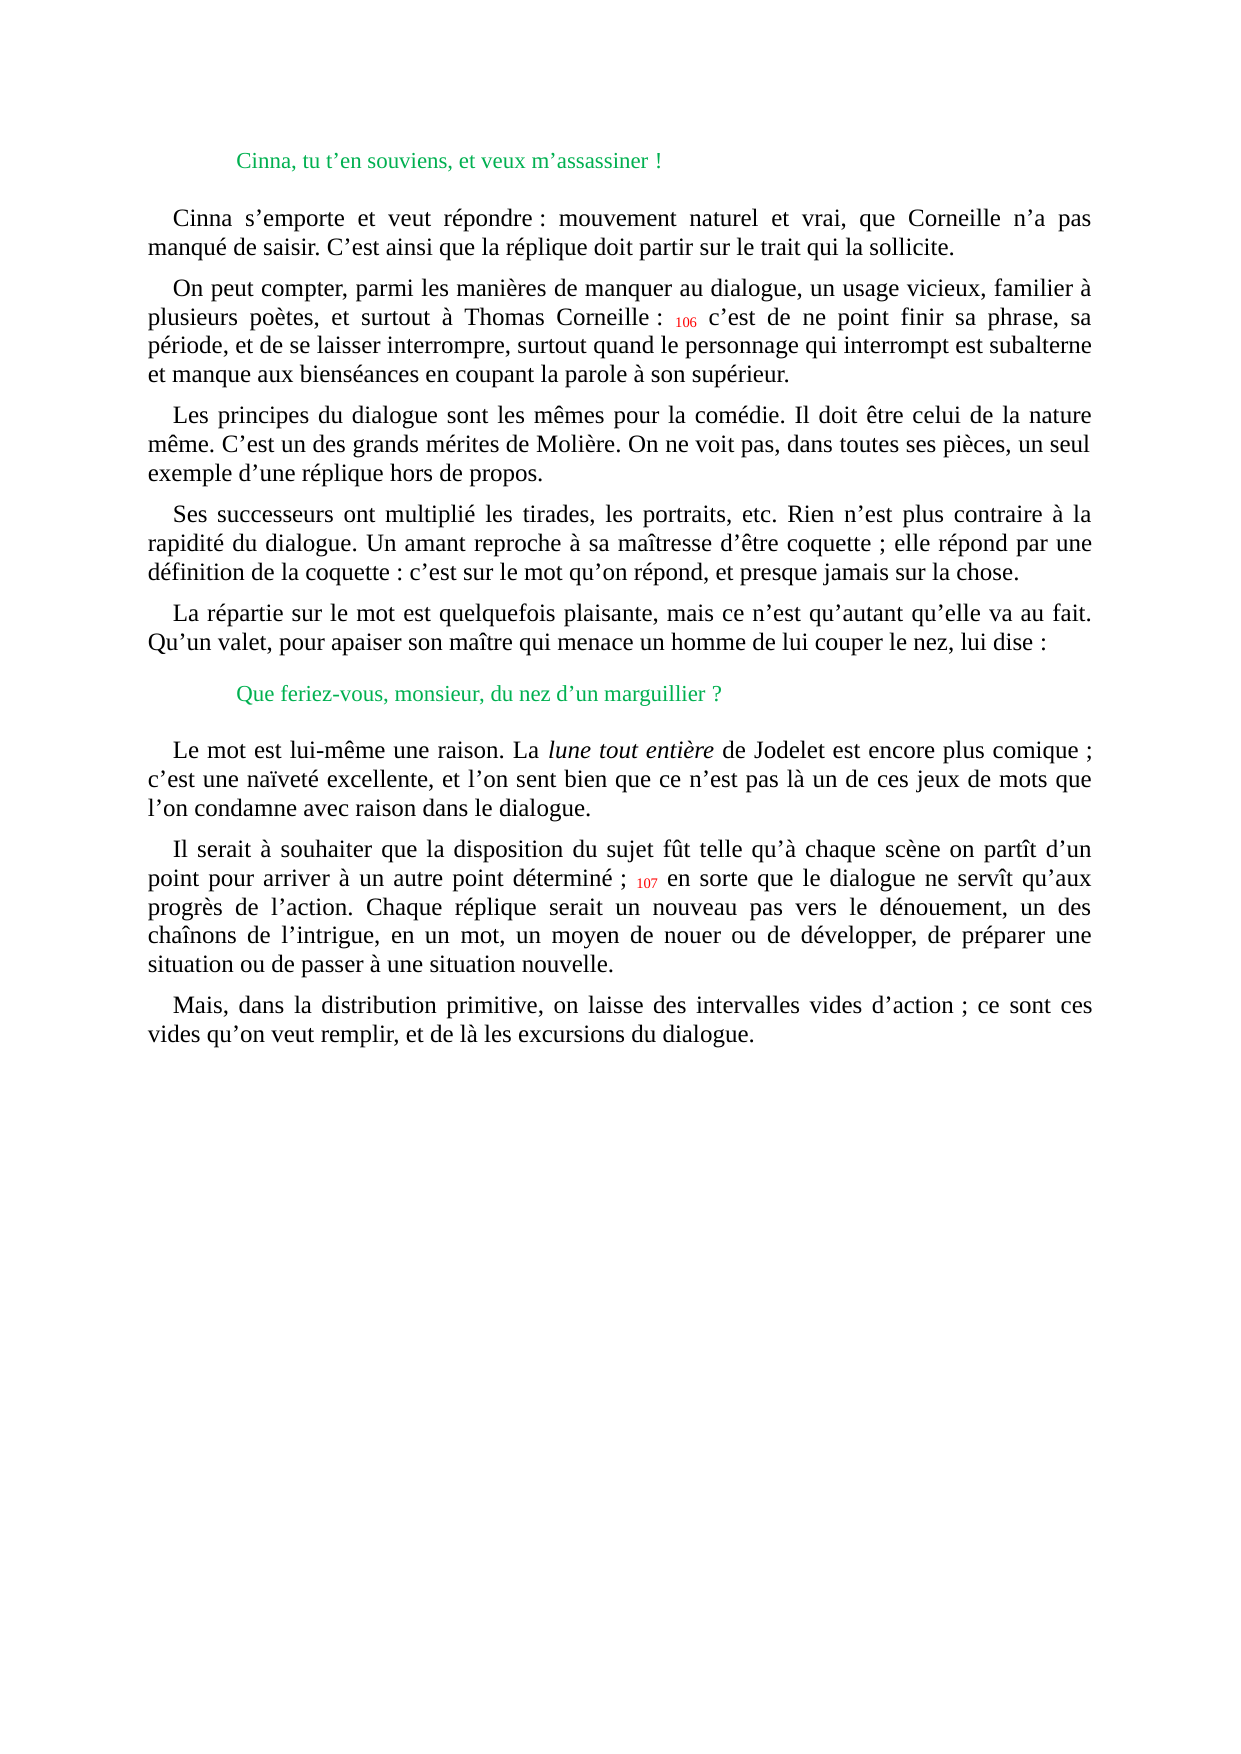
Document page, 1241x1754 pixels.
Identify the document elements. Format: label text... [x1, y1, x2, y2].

text Il serait à souhaiter que la disposition du sujet fût telle qu’à chaque scène on partît d’un point pour arriver à un autre point déterminé ; 107 en sorte que le dialogue ne servît qu’aux progrès de l’action. Chaque réplique serait un nouveau pas vers le dénouement, un des chaînons de l’intrigue, en un mot, un moyen de nouer ou de développer, de préparer une situation ou de passer à une situation nouvelle. [148, 834, 1093, 978]
text On peut compter, parmi les manières de manquer au dialogue, un usage vicieux, familier à plusieurs poètes, et surtout à Thomas Corneille : 106 c’est de ne point finir sa phrase, sa période, et de se laisser interrompre, surtout quand le personnage qui interrompt est subalterne et manque aux bienséances en coupant la parole à son supérieur. [148, 273, 1093, 388]
text Mais, dans la distribution primitive, on laisse des intervalles vides d’action ; ce sont ces vides qu’on veut remplir, et de là les excursions du dialogue. [148, 991, 1093, 1048]
text Que feriez-vous, monsieur, du nez d’un marguillier ? [236, 680, 1093, 707]
text Ses successeurs ont multiplié les tirades, les portraits, etc. Rien n’est plus contraire à la rapidité du dialogue. Un amant reproche à sa maîtresse d’être coquette ; elle répond par une définition de la coquette : c’est sur le mot qu’on répond, et presque jamais sur la chose. [148, 499, 1093, 585]
text Cinna, tu t’en souviens, et veux m’assassiner ! [236, 148, 1093, 174]
text Le mot est lui-même une raison. La lune tout entière de Jodelet est encore plus comique ; c’est une naïveté excellente, et l’on sent bien que ce n’est pas là un de ces jeux de mots que l’on condamne avec raison dans le dialogue. [148, 736, 1093, 822]
text Les principes du dialogue sont les mêmes pour la comédie. Il doit être celui de la nature même. C’est un des grands mérites de Molière. On ne voit pas, dans toutes ses pièces, un seul exemple d’une réplique hors de propos. [148, 400, 1093, 487]
text La répartie sur le mot est quelquefois plaisante, mais ce n’est qu’autant qu’elle va au fait. Qu’un valet, pour apaiser son maître qui menace un homme de lui couper le nez, lui dise : [148, 598, 1093, 655]
text Cinna s’emporte et veut répondre : mouvement naturel et vrai, que Corneille n’a pas manqué de saisir. C’est ainsi que la réplique doit partir sur le trait qui la sollicite. [148, 203, 1093, 260]
